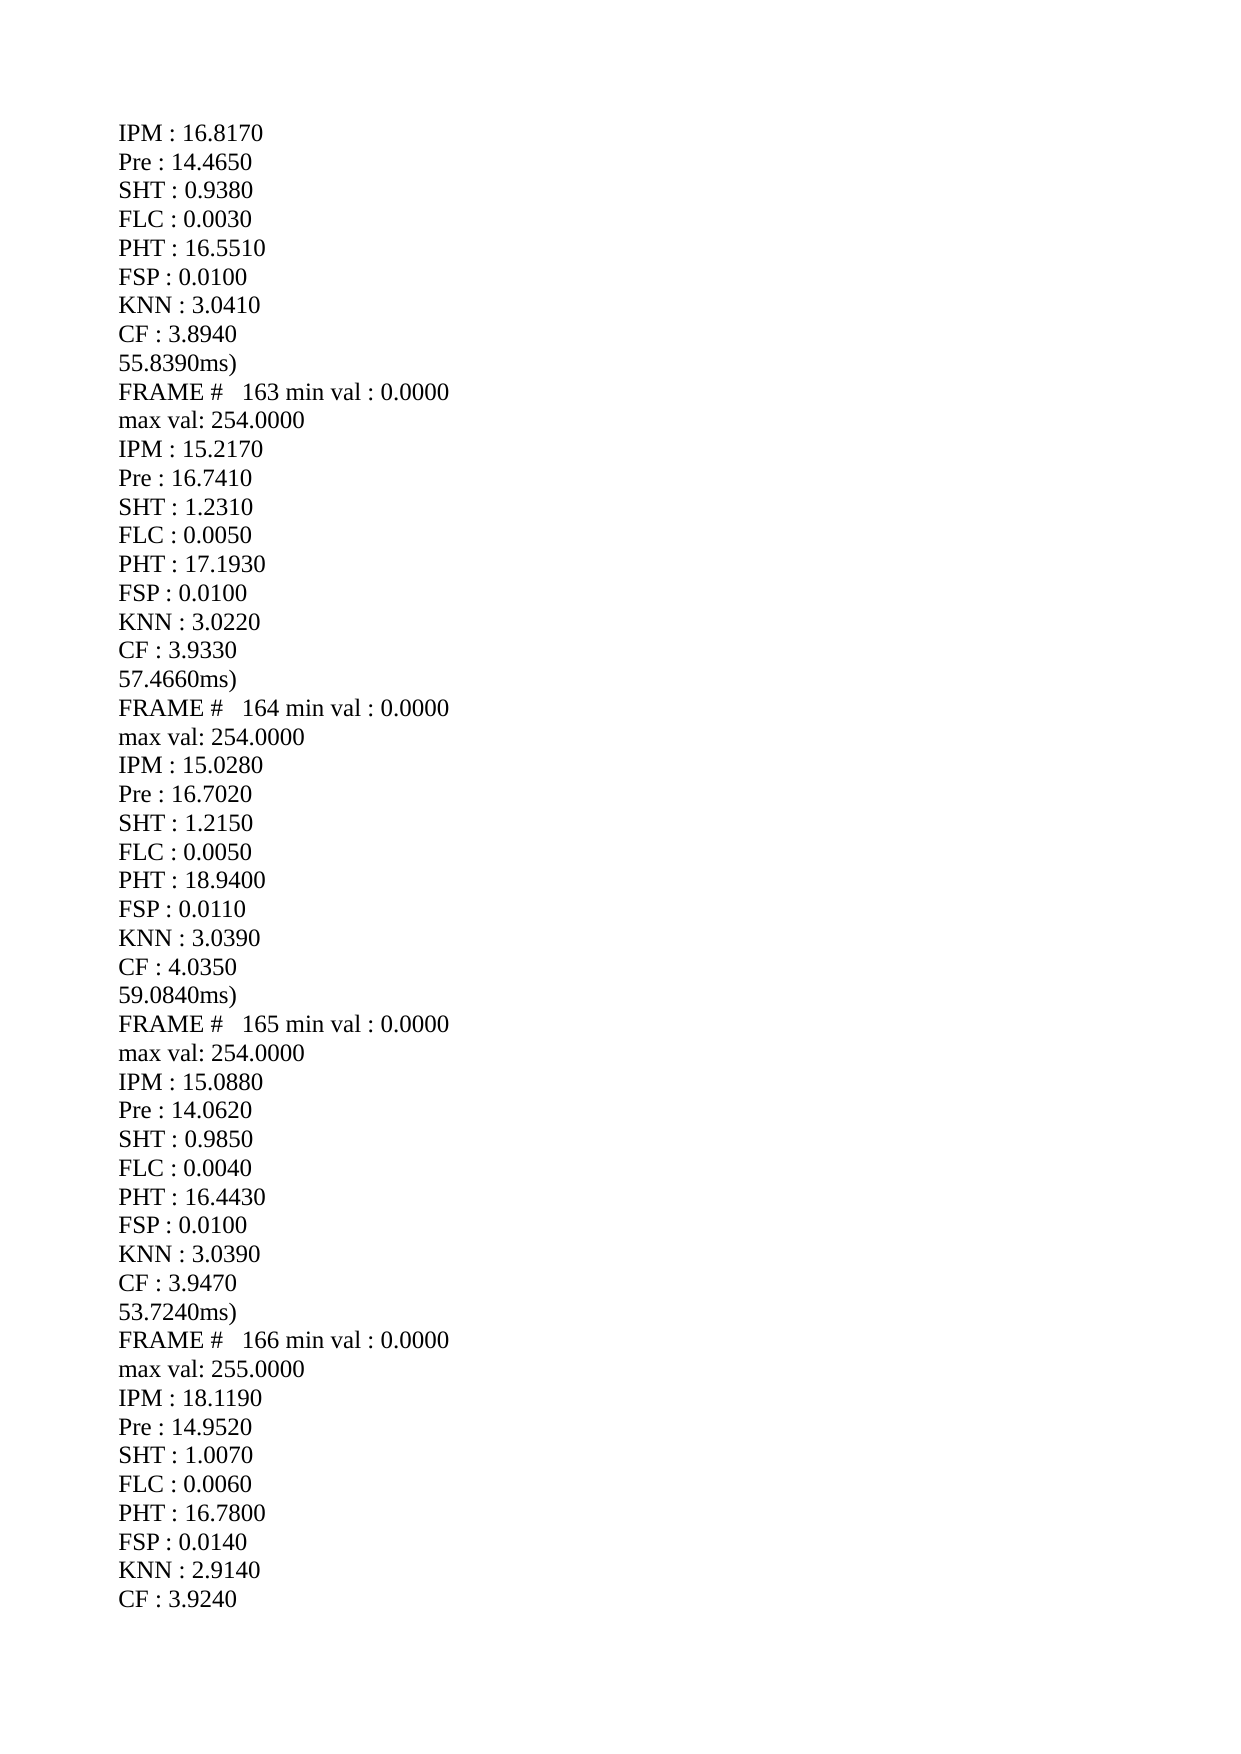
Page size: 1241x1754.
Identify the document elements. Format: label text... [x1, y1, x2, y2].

text FSP : 0.0140 [118, 1527, 1122, 1556]
text 53.7240ms) [118, 1297, 1122, 1326]
text KNN : 3.0390 [118, 1239, 1122, 1268]
text PHT : 16.5510 [118, 233, 1122, 262]
text 55.8390ms) [118, 348, 1122, 377]
text PHT : 16.4430 [118, 1182, 1122, 1211]
text FRAME # 164 min val : 0.0000 [118, 693, 1122, 722]
text CF : 3.9470 [118, 1268, 1122, 1297]
text IPM : 15.0280 [118, 751, 1122, 779]
text FLC : 0.0040 [118, 1153, 1122, 1182]
text PHT : 16.7800 [118, 1498, 1122, 1527]
text CF : 4.0350 [118, 952, 1122, 981]
text IPM : 16.8170 [118, 118, 1122, 147]
text FLC : 0.0050 [118, 521, 1122, 549]
text max val: 254.0000 [118, 722, 1122, 751]
text IPM : 18.1190 [118, 1383, 1122, 1412]
text KNN : 2.9140 [118, 1556, 1122, 1584]
text CF : 3.8940 [118, 319, 1122, 348]
text CF : 3.9330 [118, 636, 1122, 664]
text SHT : 1.2310 [118, 492, 1122, 521]
text max val: 255.0000 [118, 1354, 1122, 1383]
text FRAME # 165 min val : 0.0000 [118, 1009, 1122, 1038]
text SHT : 0.9380 [118, 176, 1122, 204]
text KNN : 3.0220 [118, 607, 1122, 636]
text Pre : 14.4650 [118, 147, 1122, 176]
text PHT : 18.9400 [118, 866, 1122, 894]
text SHT : 1.2150 [118, 808, 1122, 837]
text Pre : 16.7410 [118, 463, 1122, 492]
text CF : 3.9240 [118, 1584, 1122, 1613]
text FSP : 0.0100 [118, 578, 1122, 607]
text FSP : 0.0100 [118, 1211, 1122, 1239]
text PHT : 17.1930 [118, 549, 1122, 578]
text max val: 254.0000 [118, 406, 1122, 434]
text Pre : 14.0620 [118, 1096, 1122, 1124]
text Pre : 16.7020 [118, 779, 1122, 808]
text max val: 254.0000 [118, 1038, 1122, 1067]
text FRAME # 163 min val : 0.0000 [118, 377, 1122, 406]
text FSP : 0.0100 [118, 262, 1122, 291]
text FRAME # 166 min val : 0.0000 [118, 1326, 1122, 1354]
text Pre : 14.9520 [118, 1412, 1122, 1441]
text FLC : 0.0060 [118, 1469, 1122, 1498]
text FLC : 0.0030 [118, 204, 1122, 233]
text 59.0840ms) [118, 981, 1122, 1009]
text KNN : 3.0410 [118, 291, 1122, 319]
text IPM : 15.2170 [118, 434, 1122, 463]
text SHT : 1.0070 [118, 1441, 1122, 1469]
text FLC : 0.0050 [118, 837, 1122, 866]
text SHT : 0.9850 [118, 1124, 1122, 1153]
text IPM : 15.0880 [118, 1067, 1122, 1096]
text KNN : 3.0390 [118, 923, 1122, 952]
text 57.4660ms) [118, 664, 1122, 693]
text FSP : 0.0110 [118, 894, 1122, 923]
